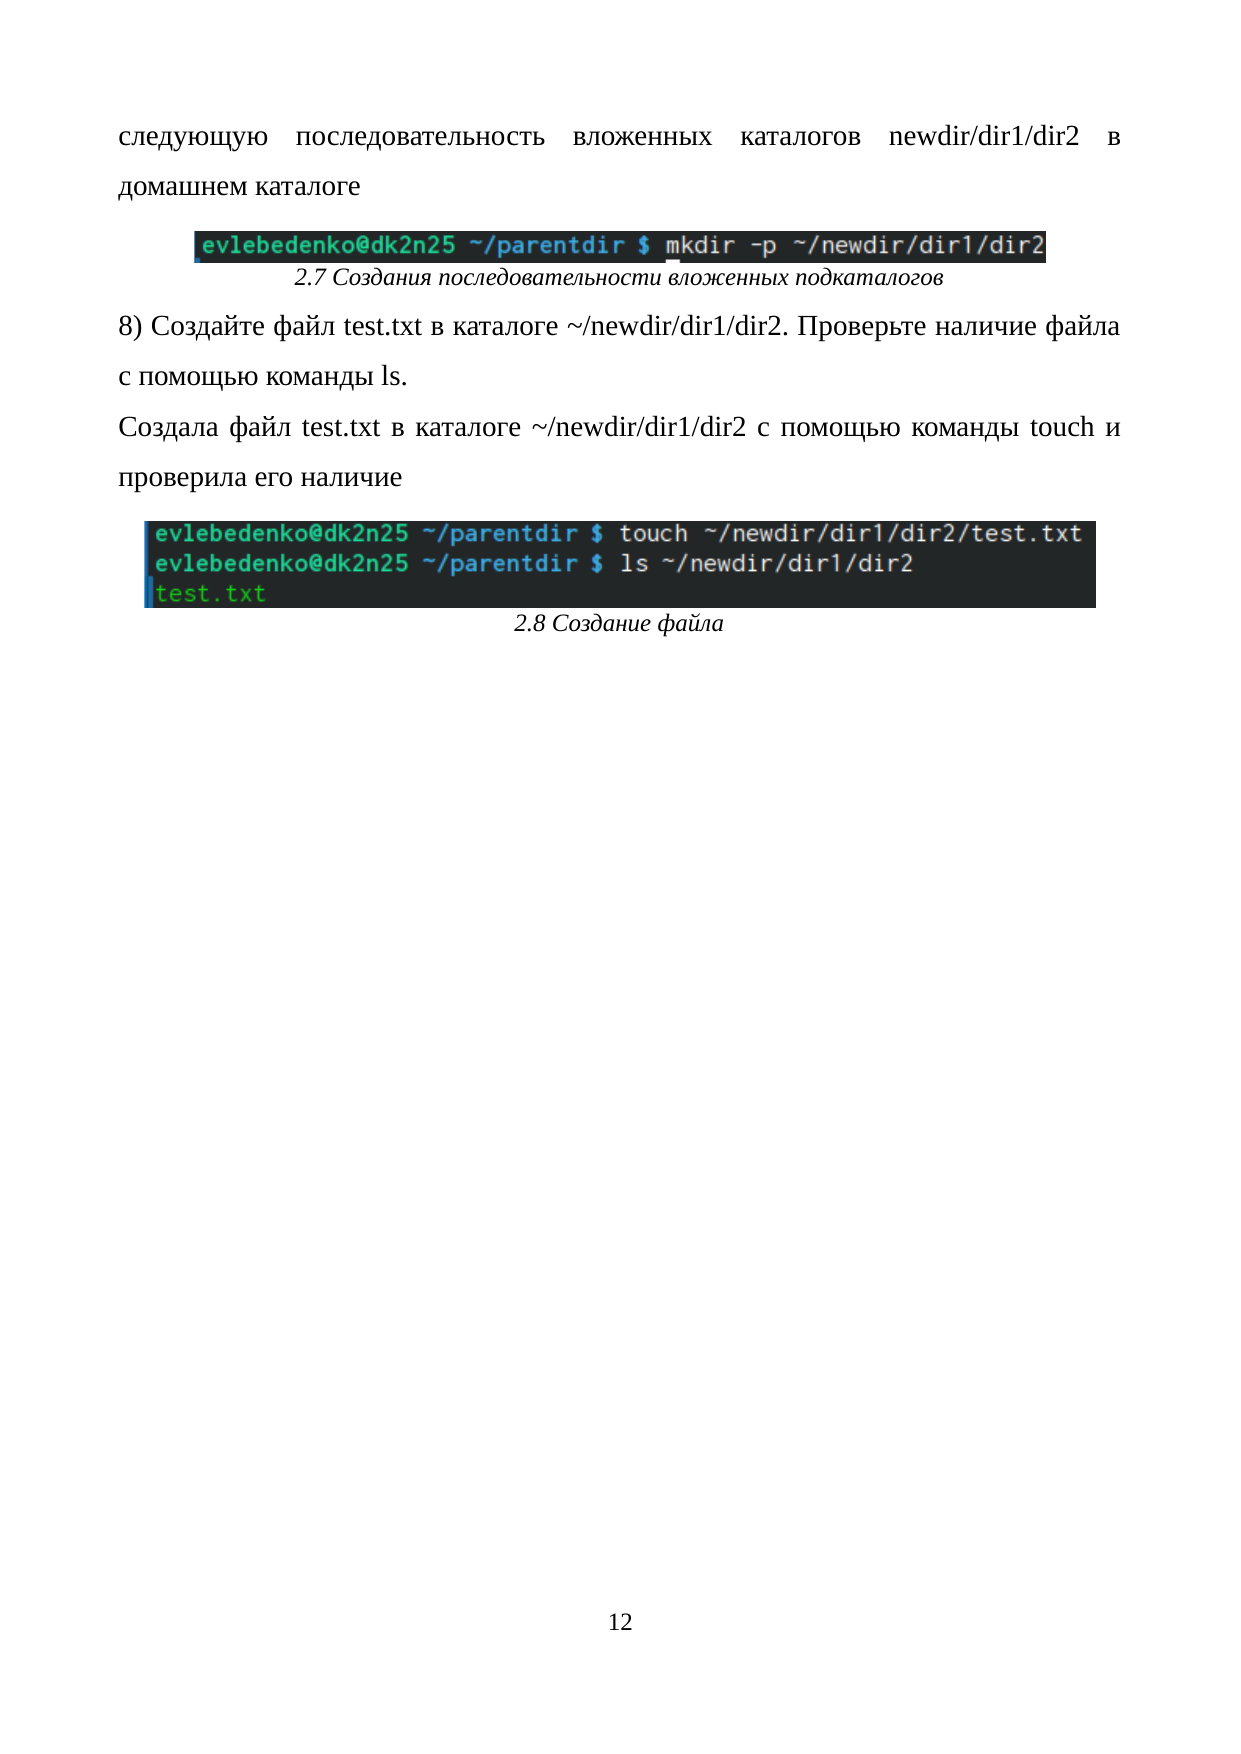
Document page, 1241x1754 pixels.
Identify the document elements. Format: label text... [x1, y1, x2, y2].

picture [144, 521, 1096, 608]
picture [194, 231, 1046, 263]
text 2.7 Создания последовательности вложенных подкаталогов [194, 263, 1046, 291]
text 2.8 Создание файла [144, 608, 1096, 636]
text 8) Создайте файл test.txt в каталоге ~/newdir/dir1/dir2. Проверьте наличие файла с помощью команды ls. [118, 219, 1122, 392]
text Создала файл test.txt в каталоге ~/newdir/dir1/dir2 с помощью команды touch и проверила его наличие [118, 409, 1122, 492]
text следующую последовательность вложенных каталогов newdir/dir1/dir2 в домашнем каталоге [118, 118, 1122, 202]
